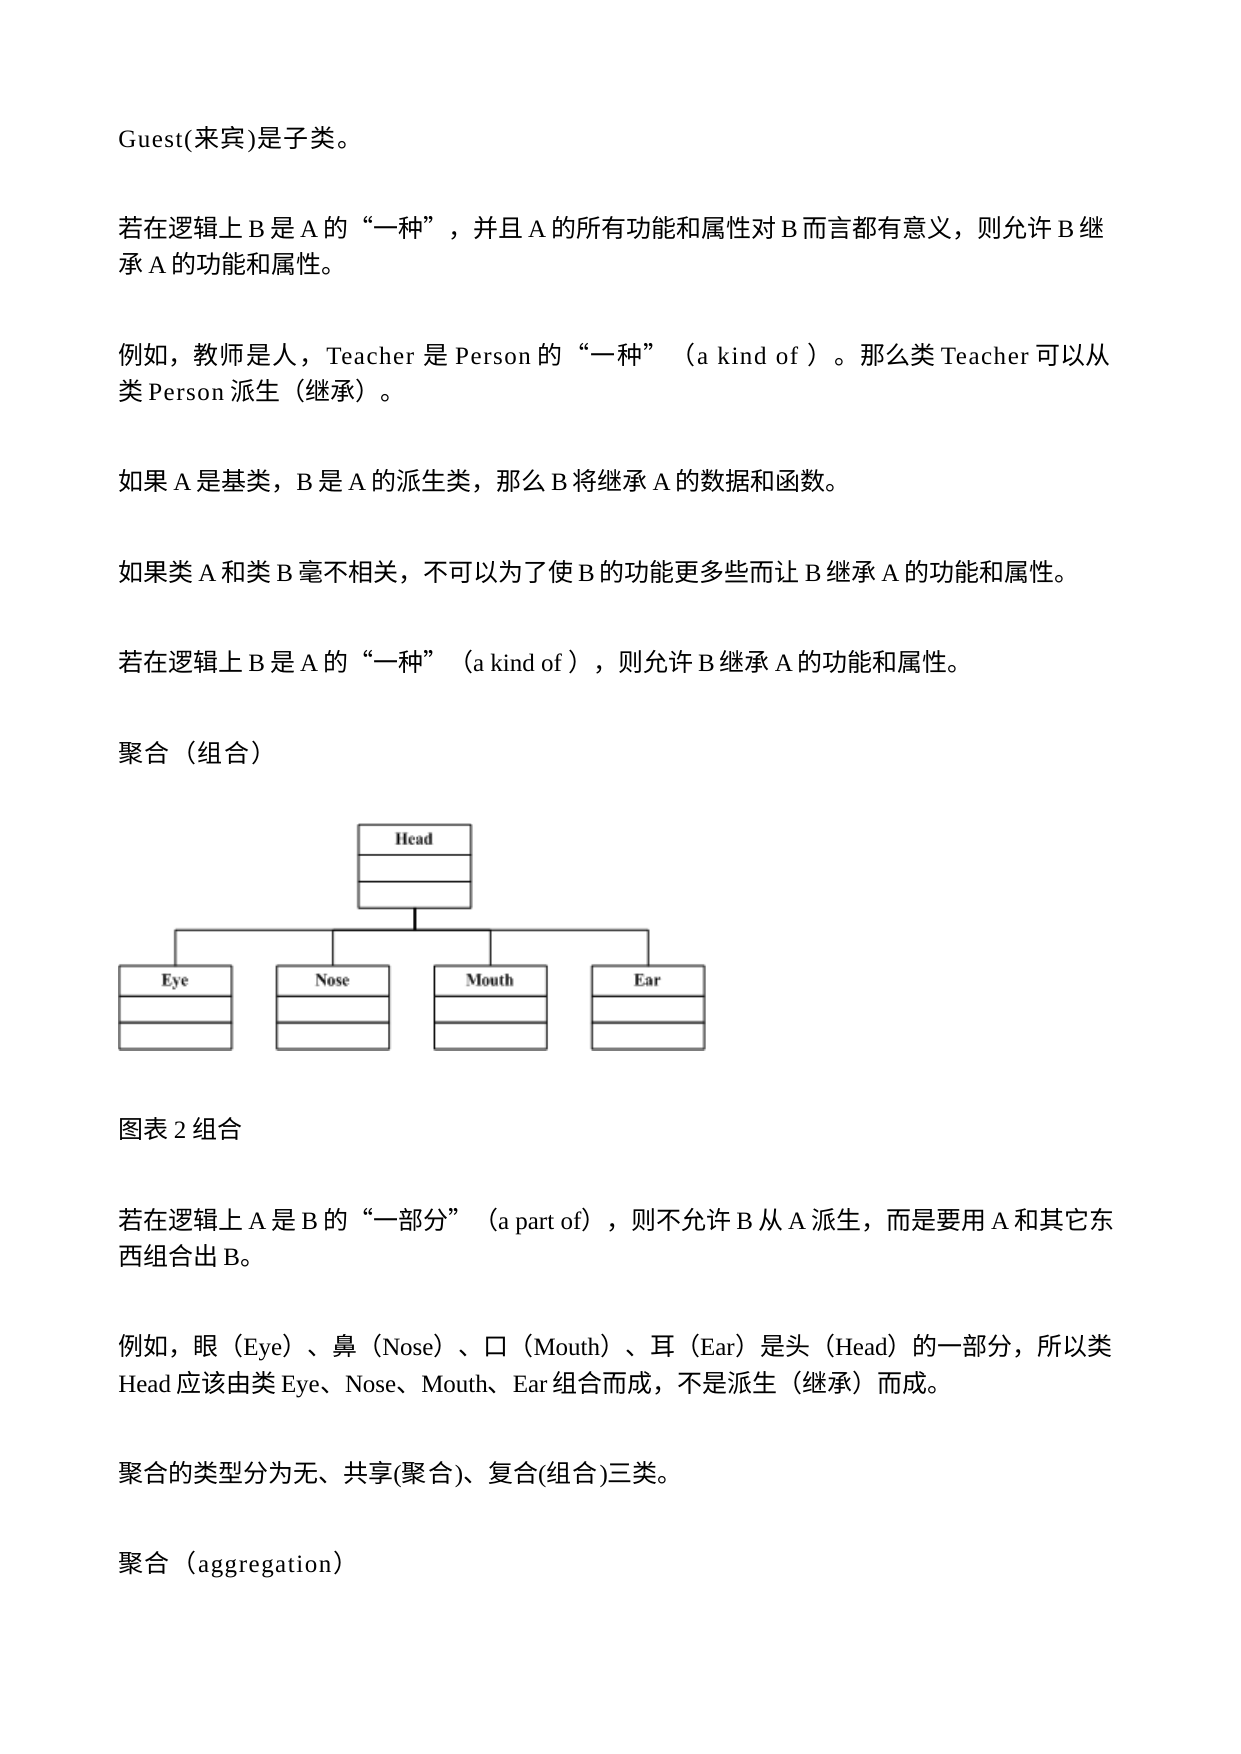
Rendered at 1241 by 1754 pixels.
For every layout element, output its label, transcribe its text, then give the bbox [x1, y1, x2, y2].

text Guest(来宾)是子类。 [118, 118, 1122, 154]
text 例如，眼（Eye）、鼻（Nose）、口（Mouth）、耳（Ear）是头（Head）的一部分，所以类Head应该由类Eye、Nose、Mouth、Ear组合而成，不是派生（继承）而成。 [118, 1327, 1122, 1399]
text 若在逻辑上B是A的“一种”，并且A的所有功能和属性对B而言都有意义，则允许B继承A的功能和属性。 [118, 208, 1122, 281]
text 图表 2 组合 [118, 1110, 1122, 1146]
text 聚合的类型分为无、共享(聚合)、复合(组合)三类。 [118, 1453, 1122, 1490]
picture [118, 823, 706, 1051]
text 若在逻辑上A是B的“一部分”（a part of），则不允许B从A派生，而是要用A和其它东西组合出B。 [118, 1200, 1122, 1273]
text 若在逻辑上B是A的“一种”（a kind of ），则允许B继承A的功能和属性。 [118, 643, 1122, 679]
text 聚合（组合） [118, 733, 1122, 769]
text 如果A是基类，B是A的派生类，那么B将继承A的数据和函数。 [118, 462, 1122, 498]
text 如果类A和类B毫不相关，不可以为了使B的功能更多些而让B继承A的功能和属性。 [118, 552, 1122, 588]
text 例如，教师是人，Teacher 是Person的“一种”（a kind of ）。那么类Teacher可以从类Person派生（继承）。 [118, 335, 1122, 408]
text 聚合（aggregation） [118, 1544, 1122, 1580]
